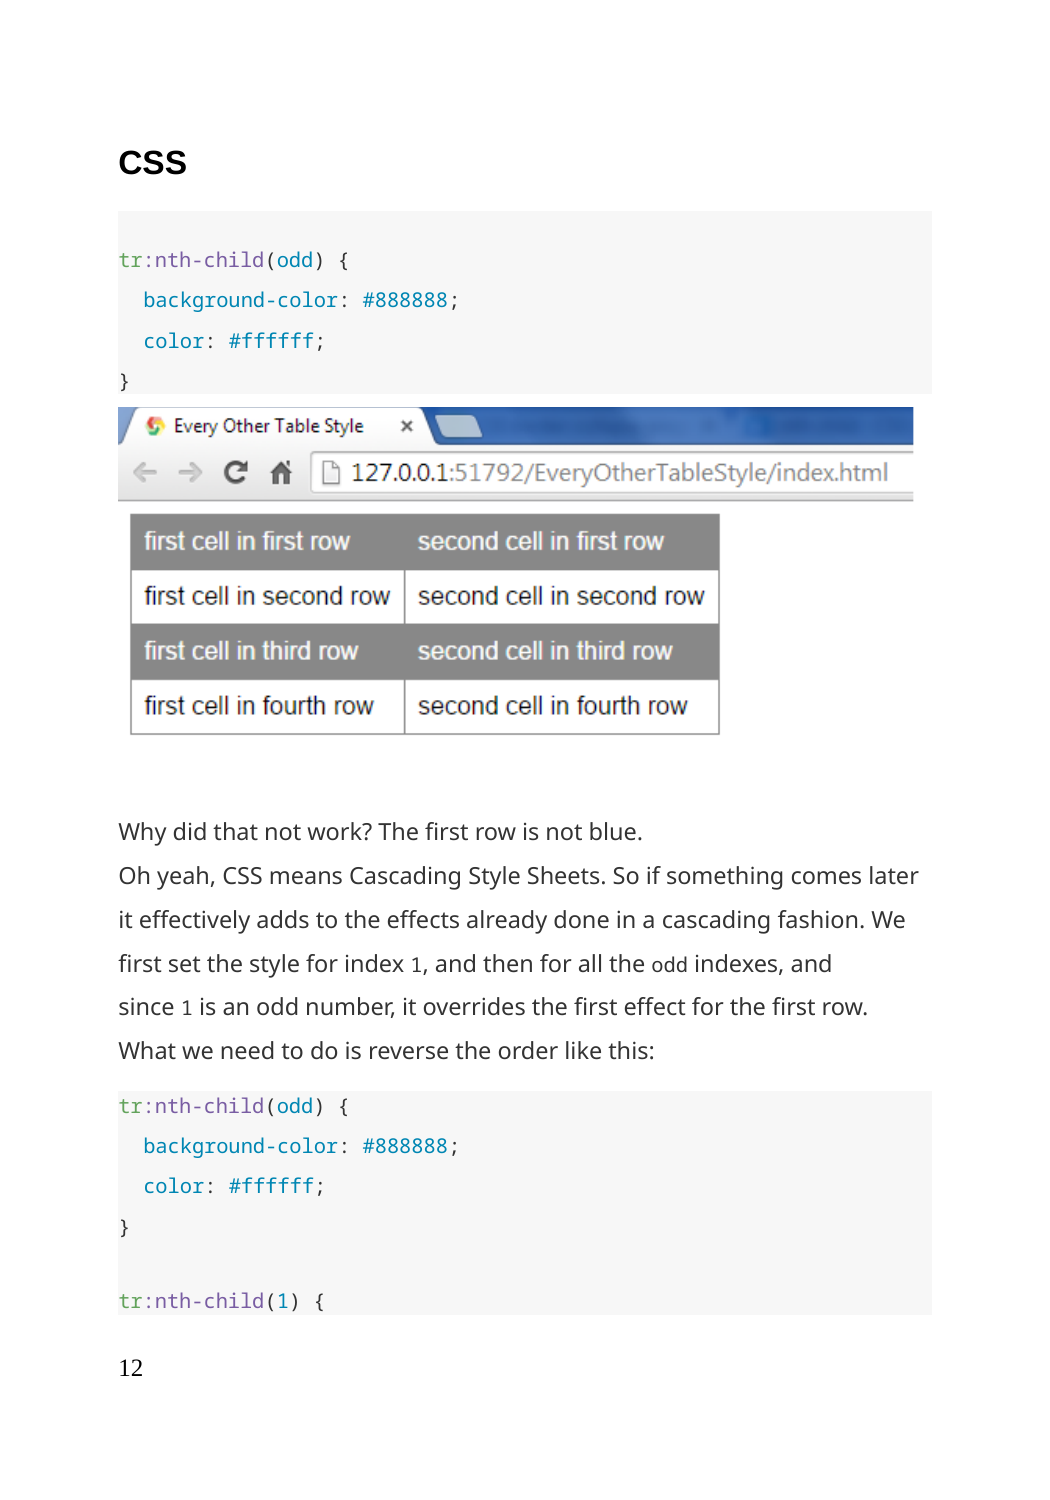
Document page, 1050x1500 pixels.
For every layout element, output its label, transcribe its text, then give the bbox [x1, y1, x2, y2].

text tr:nth-child(1) { [118, 1287, 932, 1315]
text } [118, 1213, 932, 1240]
text color: #ffffff; [118, 326, 932, 354]
text background-color: #888888; [118, 1131, 932, 1159]
text color: #ffffff; [118, 1172, 932, 1200]
text background-color: #888888; [118, 286, 932, 314]
picture [118, 407, 914, 779]
text Why did that not work? The first row is not blue. Oh yeah, CSS means Cascading Style Sheets. So if something comes later it effectively adds to the effects already done in a cascading fashion. We first set the style for index 1, and then for all the odd indexes, and since 1 is an odd number, it overrides the first effect for the first row. [118, 804, 932, 1023]
text } [118, 367, 932, 394]
text What we need to do is reverse the order like this: [118, 1023, 932, 1066]
text tr:nth-child(odd) { [118, 246, 932, 273]
text tr:nth-child(odd) { [118, 1091, 932, 1119]
